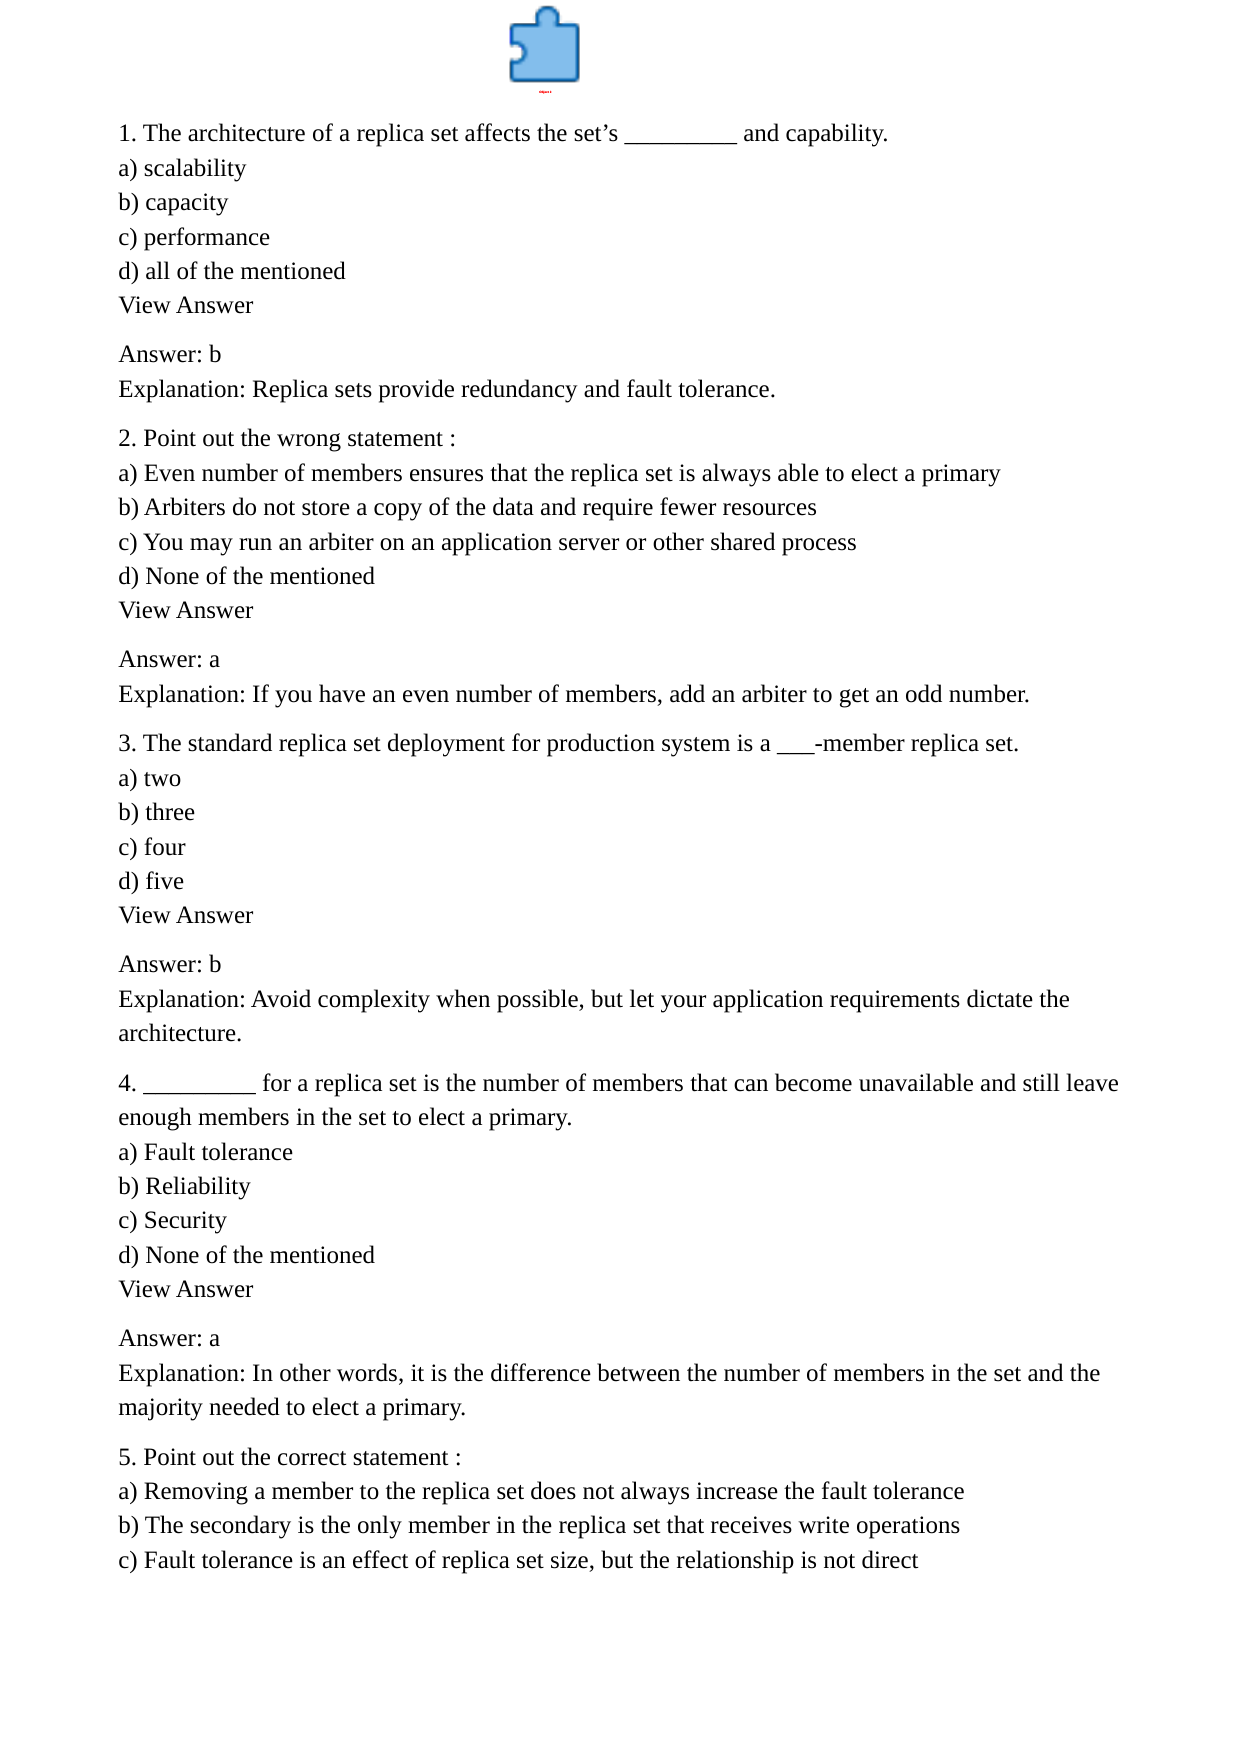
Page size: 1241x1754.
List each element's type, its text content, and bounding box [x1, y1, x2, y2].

text 5. Point out the correct statement : a) Removing a member to the replica set does not always increase the fault tolerance b) The secondary is the only member in the replica set that receives write operations c) Fault tolerance is an effect of replica set size, but the relationship is not direct [118, 1442, 1122, 1574]
text Answer: b Explanation: Avoid complexity when possible, but let your application requirements dictate the architecture. [118, 949, 1122, 1047]
text Answer: a Explanation: In other words, it is the difference between the number of members in the set and the majority needed to elect a primary. [118, 1323, 1122, 1421]
text 4. _________ for a replica set is the number of members that can become unavailable and still leave enough members in the set to elect a primary. a) Fault tolerance b) Reliability c) Security d) None of the mentioned View Answer [118, 1068, 1122, 1303]
text Answer: a Explanation: If you have an even number of members, add an arbiter to get an odd number. [118, 644, 1122, 708]
text 2. Point out the wrong statement : a) Even number of members ensures that the replica set is always able to elect a primary b) Arbiters do not store a copy of the data and require fewer resources c) You may run an arbiter on an application server or other shared process d) None of the mentioned View Answer [118, 423, 1122, 624]
text Answer: b Explanation: Replica sets provide redundancy and fault tolerance. [118, 339, 1122, 403]
text 1. The architecture of a replica set affects the set’s _________ and capability. a) scalability b) capacity c) performance d) all of the mentioned View Answer [118, 118, 1122, 319]
text 3. The standard replica set deployment for production system is a ___-member replica set. a) two b) three c) four d) five View Answer [118, 728, 1122, 929]
